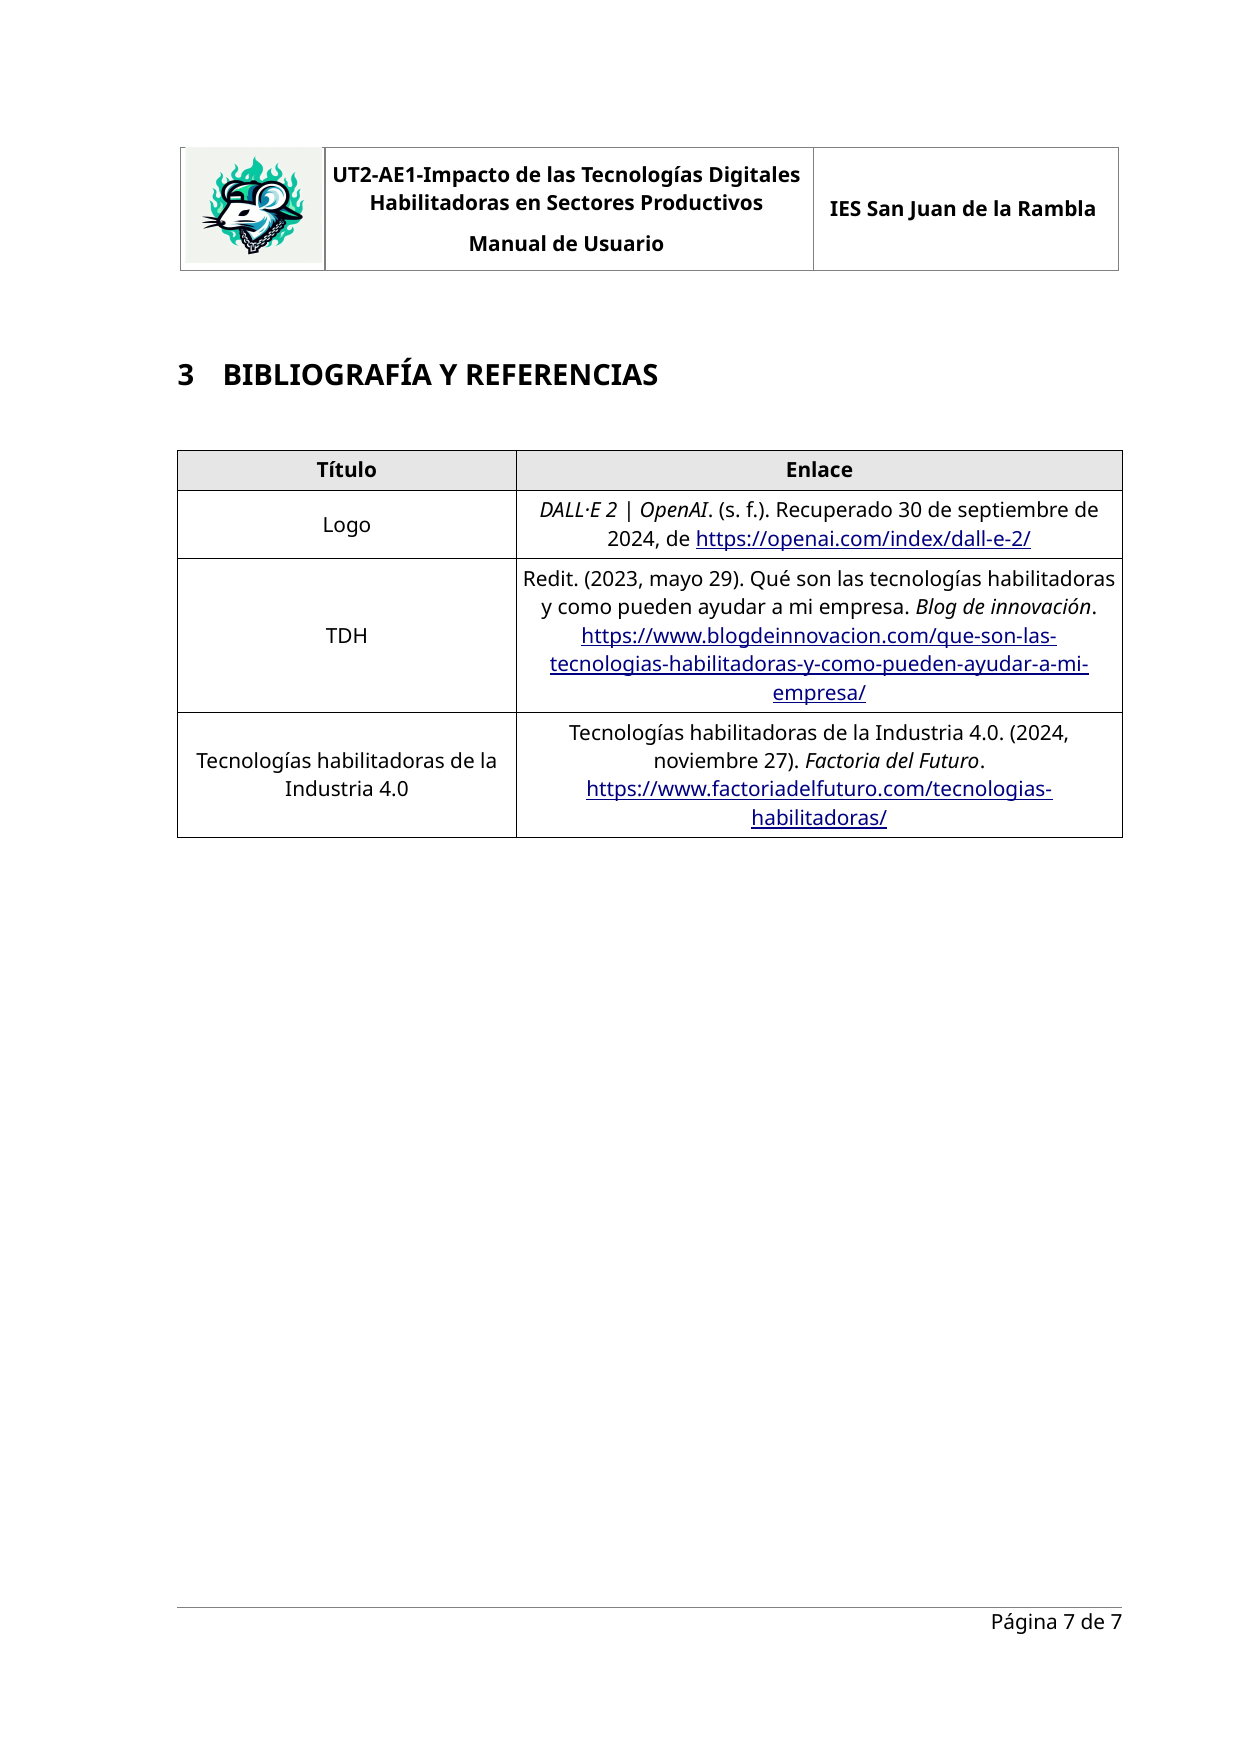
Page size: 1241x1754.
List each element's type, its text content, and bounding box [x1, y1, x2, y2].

subtitle BIBLIOGRAFÍA Y REFERENCIAS [177, 354, 1122, 393]
table_cell Tecnologías habilitadoras de la Industria 4.0. (2024, noviembre 27). Factoria del Futuro. https://www.factoriadelfuturo.com/tecnologias-habilitadoras/ [517, 713, 1122, 837]
table_cell TDH [178, 559, 516, 712]
table_header Título [178, 451, 516, 490]
picture [185, 147, 322, 263]
table_cell DALL·E 2 | OpenAI. (s. f.). Recuperado 30 de septiembre de 2024, de https://openai.com/index/dall-e-2/ [517, 491, 1122, 558]
table_cell Tecnologías habilitadoras de la Industria 4.0 [178, 713, 516, 837]
table_cell Logo [178, 491, 516, 558]
table_cell Redit. (2023, mayo 29). Qué son las tecnologías habilitadoras y como pueden ayudar a mi empresa. Blog de innovación. https://www.blogdeinnovacion.com/que-son-las-tecnologias-habilitadoras-y-como-pueden-ayudar-a-mi-empresa/ [517, 559, 1122, 712]
table_header Enlace [517, 451, 1122, 490]
